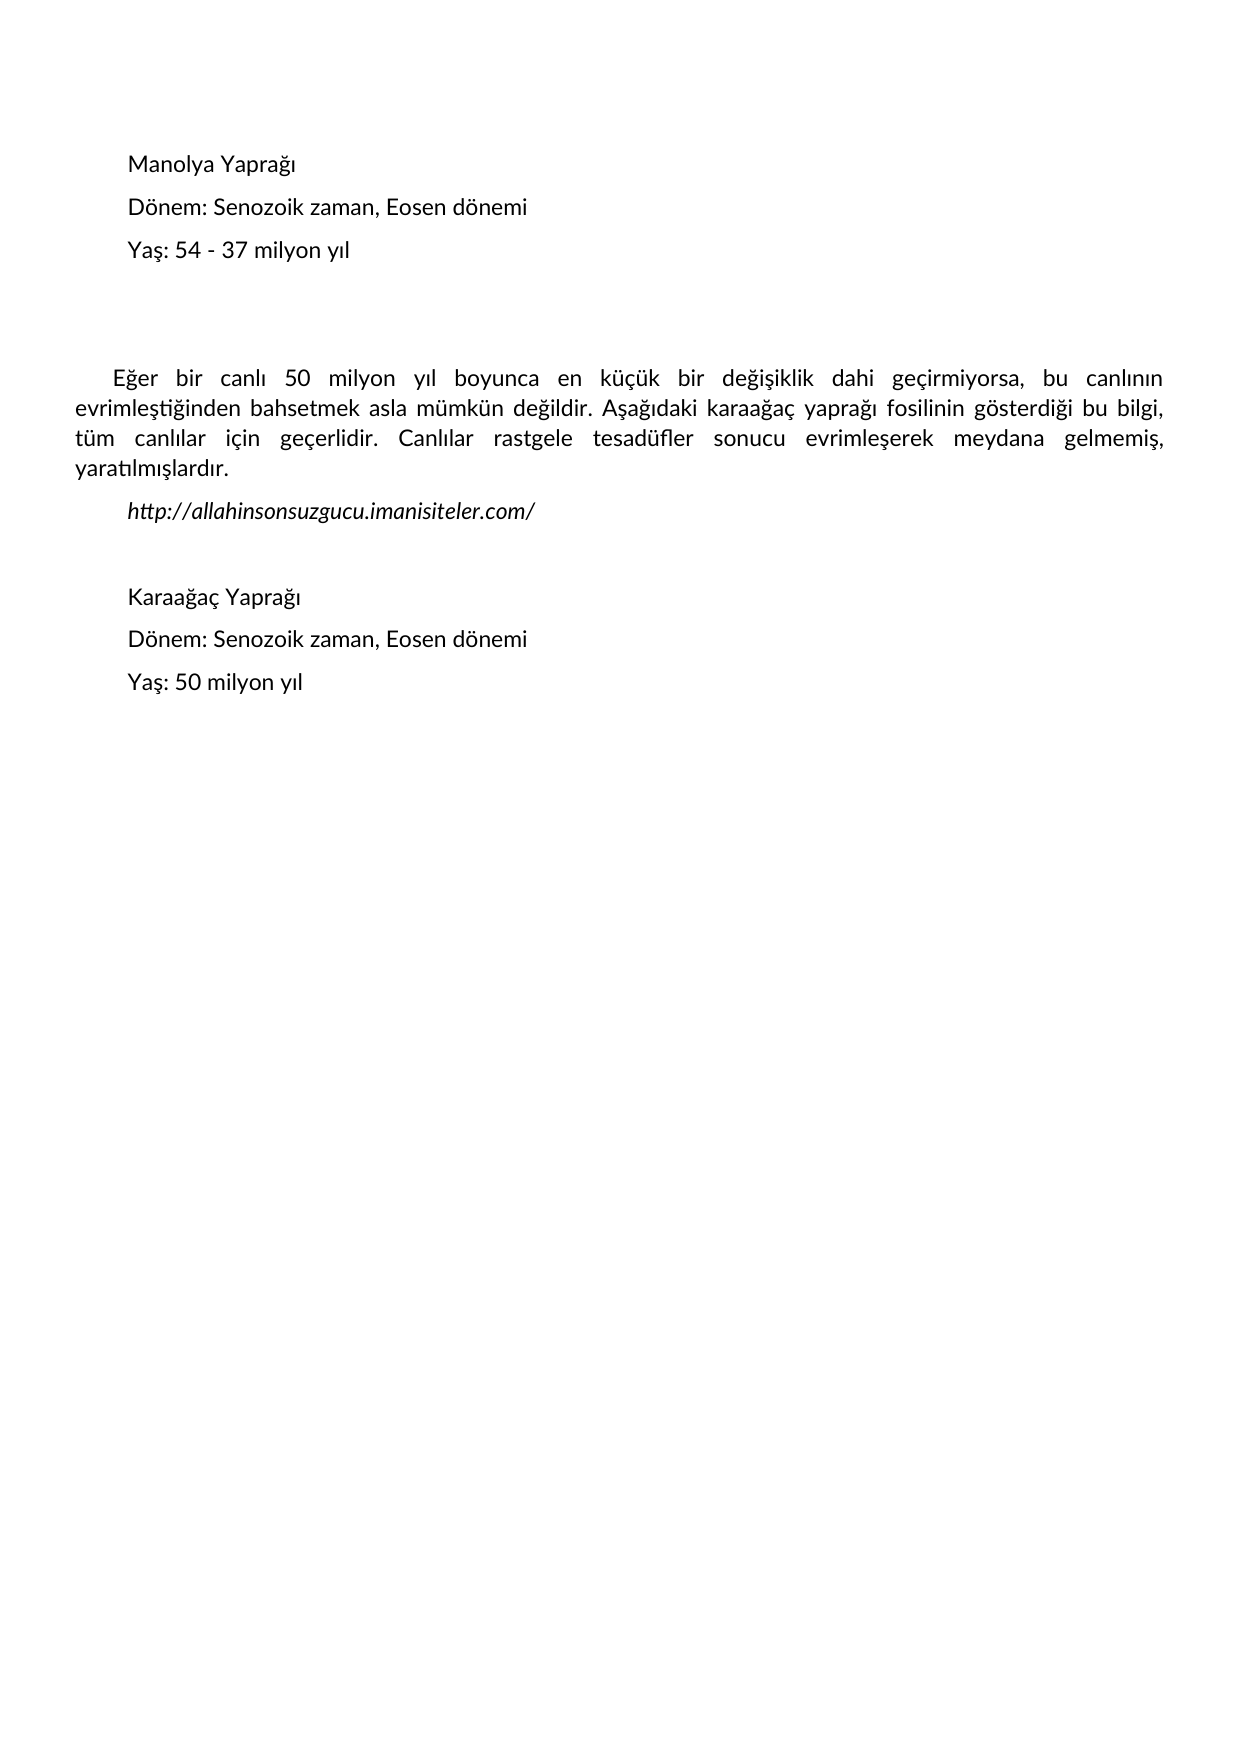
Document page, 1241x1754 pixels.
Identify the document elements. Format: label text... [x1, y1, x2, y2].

text Eğer bir canlı 50 milyon yıl boyunca en küçük bir değişiklik dahi geçirmiyorsa, bu canlının evrimleştiğinden bahsetmek asla mümkün değildir. Aşağıdaki karaağaç yaprağı fosilinin gösterdiği bu bilgi, tüm canlılar için geçerlidir. Canlılar rastgele tesadüfler sonucu evrimleşerek meydana gelmemiş, yaratılmışlardır. [75, 363, 1165, 482]
text Dönem: Senozoik zaman, Eosen dönemi [127, 625, 1143, 652]
text Dönem: Senozoik zaman, Eosen dönemi [127, 193, 1143, 220]
text Yaş: 54 - 37 milyon yıl [127, 235, 1143, 263]
text http://allahinsonsuzgucu.imanisiteler.com/ [127, 497, 1143, 524]
text Yaş: 50 milyon yıl [127, 668, 1143, 695]
text Karaağaç Yaprağı [127, 582, 1143, 610]
text Manolya Yaprağı [127, 150, 1143, 177]
